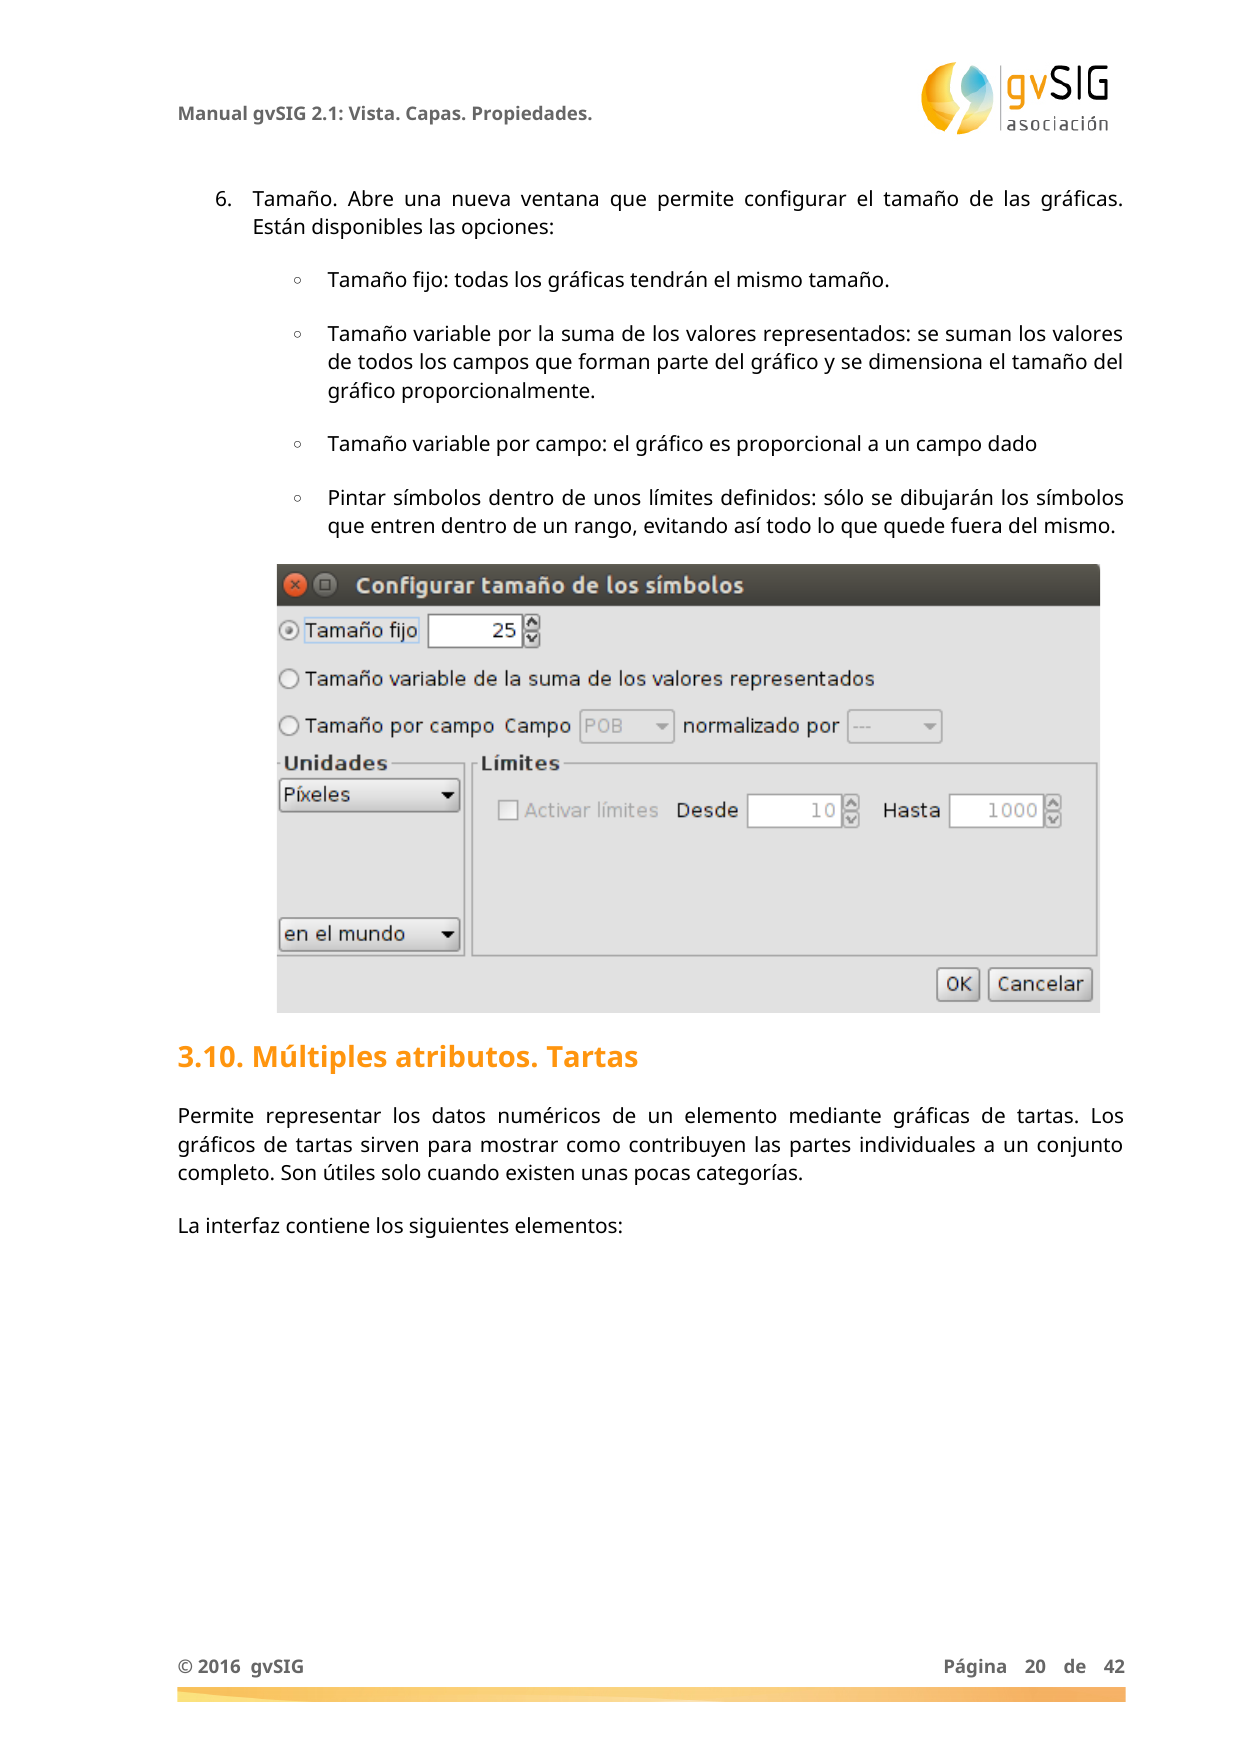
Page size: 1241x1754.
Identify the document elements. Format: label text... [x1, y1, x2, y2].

text La interfaz contiene los siguientes elementos: [177, 1212, 1125, 1240]
picture [902, 47, 1122, 148]
list Pintar símbolos dentro de unos límites definidos: sólo se dibujarán los símbolos que entren dentro de un rango, evitando así todo lo que quede fuera del mismo. [290, 483, 1125, 539]
list Tamaño variable por campo: el gráfico es proporcional a un campo dado [290, 429, 1125, 458]
list Tamaño fijo: todas los gráficas tendrán el mismo tamaño. [290, 266, 1125, 294]
subtitle 3.10. Múltiples atributos. Tartas [177, 1037, 1125, 1076]
list Tamaño variable por la suma de los valores representados: se suman los valores de todos los campos que forman parte del gráfico y se dimensiona el tamaño del gráfico proporcionalmente. [290, 319, 1125, 404]
list Tamaño. Abre una nueva ventana que permite configurar el tamaño de las gráficas. Están disponibles las opciones: [215, 184, 1125, 241]
picture [177, 1687, 1126, 1702]
picture [276, 564, 1101, 1013]
text Permite representar los datos numéricos de un elemento mediante gráficas de tartas. Los gráficos de tartas sirven para mostrar como contribuyen las partes individuales a un conjunto completo. Son útiles solo cuando existen unas pocas categorías. [177, 1101, 1125, 1187]
